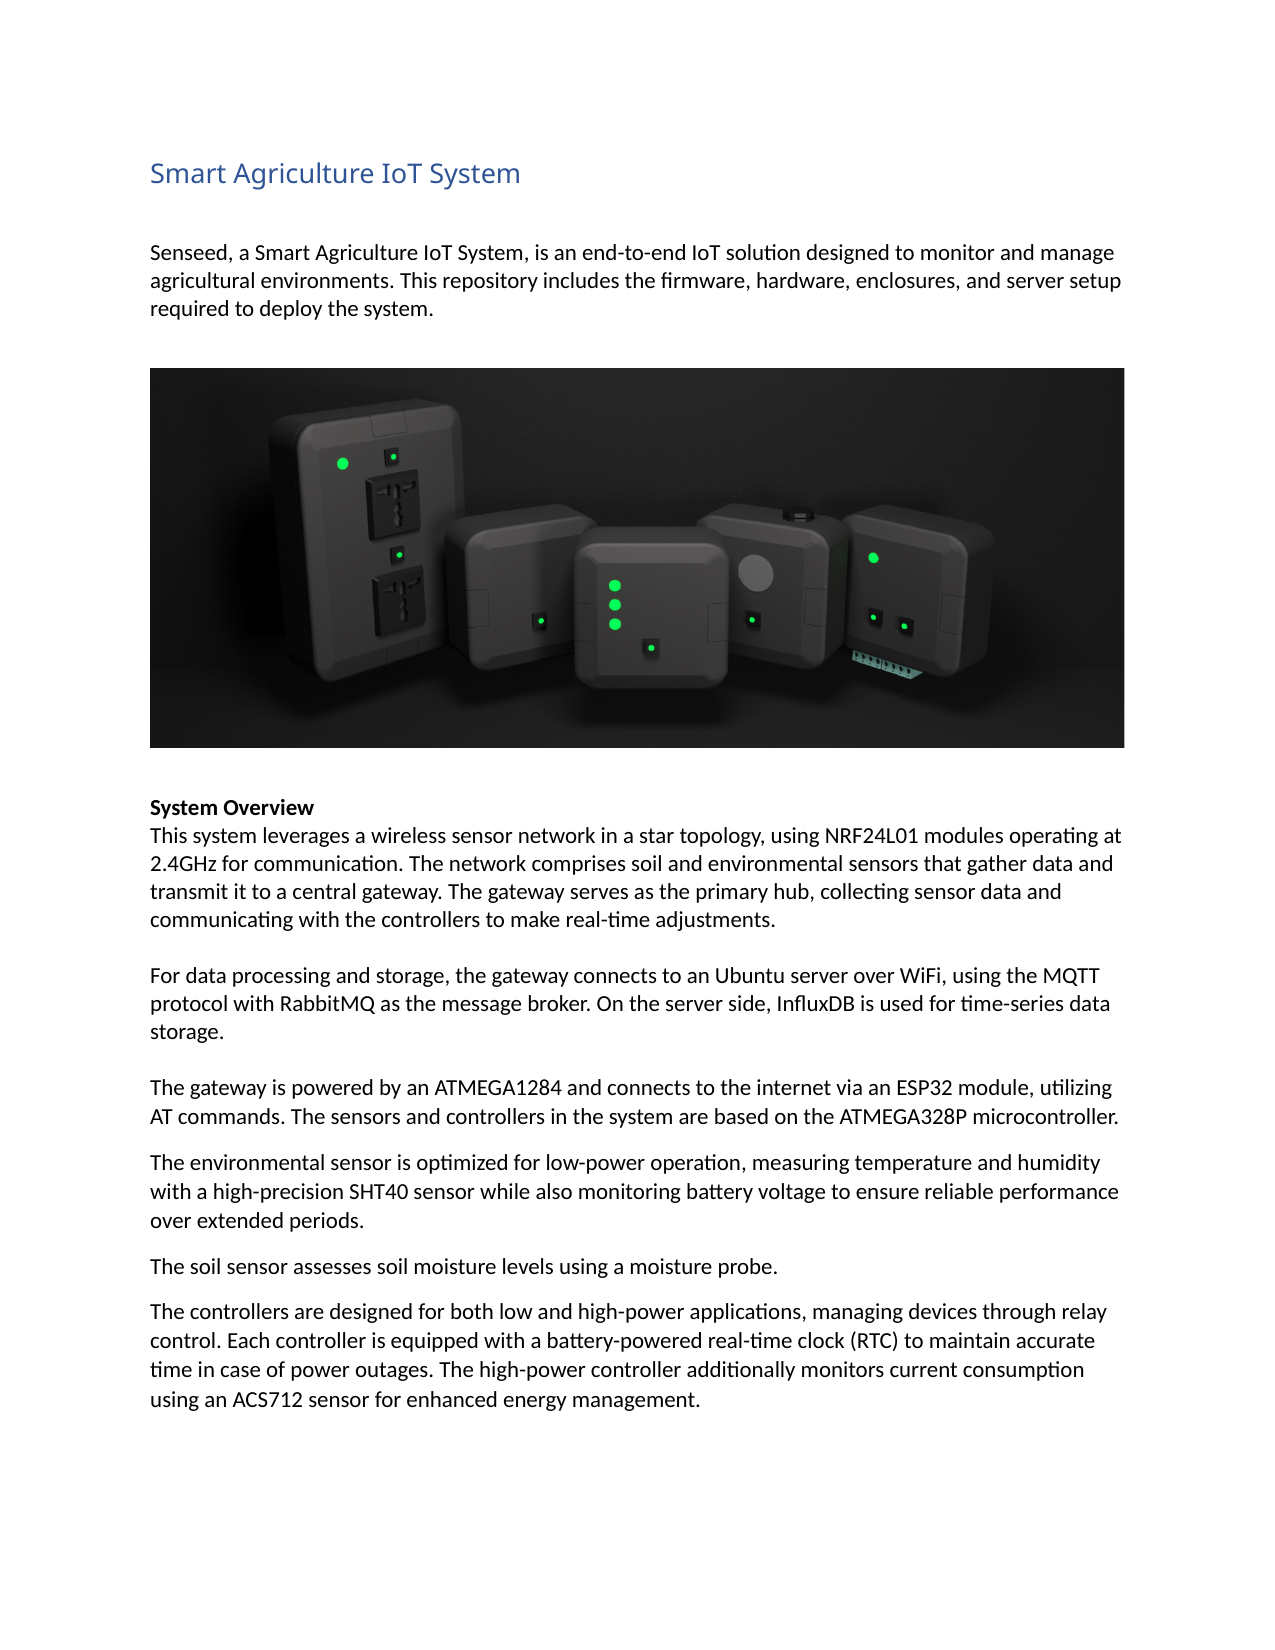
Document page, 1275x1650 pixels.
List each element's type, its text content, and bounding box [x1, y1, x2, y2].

text System Overview [150, 793, 1125, 821]
text Senseed, a Smart Agriculture IoT System, is an end-to-end IoT solution designed to monitor and manage agricultural environments. This repository includes the firmware, hardware, enclosures, and server setup required to deploy the system. [150, 238, 1125, 322]
text The controllers are designed for both low and high-power applications, managing devices through relay control. Each controller is equipped with a battery-powered real-time clock (RTC) to maintain accurate time in case of power outages. The high-power controller additionally monitors current consumption using an ACS712 sensor for enhanced energy management. [150, 1297, 1125, 1413]
subtitle Smart Agriculture IoT System [150, 154, 1125, 191]
text This system leverages a wireless sensor network in a star topology, using NRF24L01 modules operating at 2.4GHz for communication. The network comprises soil and environmental sensors that gather data and transmit it to a central gateway. The gateway serves as the primary hub, collecting sensor data and communicating with the controllers to make real-time adjustments. [150, 821, 1125, 933]
text The gateway is powered by an ATMEGA1284 and connects to the internet via an ESP32 module, utilizing AT commands. The sensors and controllers in the system are based on the ATMEGA328P microcontroller. [150, 1073, 1125, 1130]
text For data processing and storage, the gateway connects to an Ubuntu server over WiFi, using the MQTT protocol with RabbitMQ as the message broker. On the server side, InfluxDB is used for time-series data storage. [150, 961, 1125, 1045]
text The soil sensor assesses soil moisture levels using a moisture probe. [150, 1252, 1125, 1280]
text The environmental sensor is optimized for low-power operation, measuring temperature and humidity with a high-precision SHT40 sensor while also monitoring battery voltage to ensure reliable performance over extended periods. [150, 1148, 1125, 1234]
